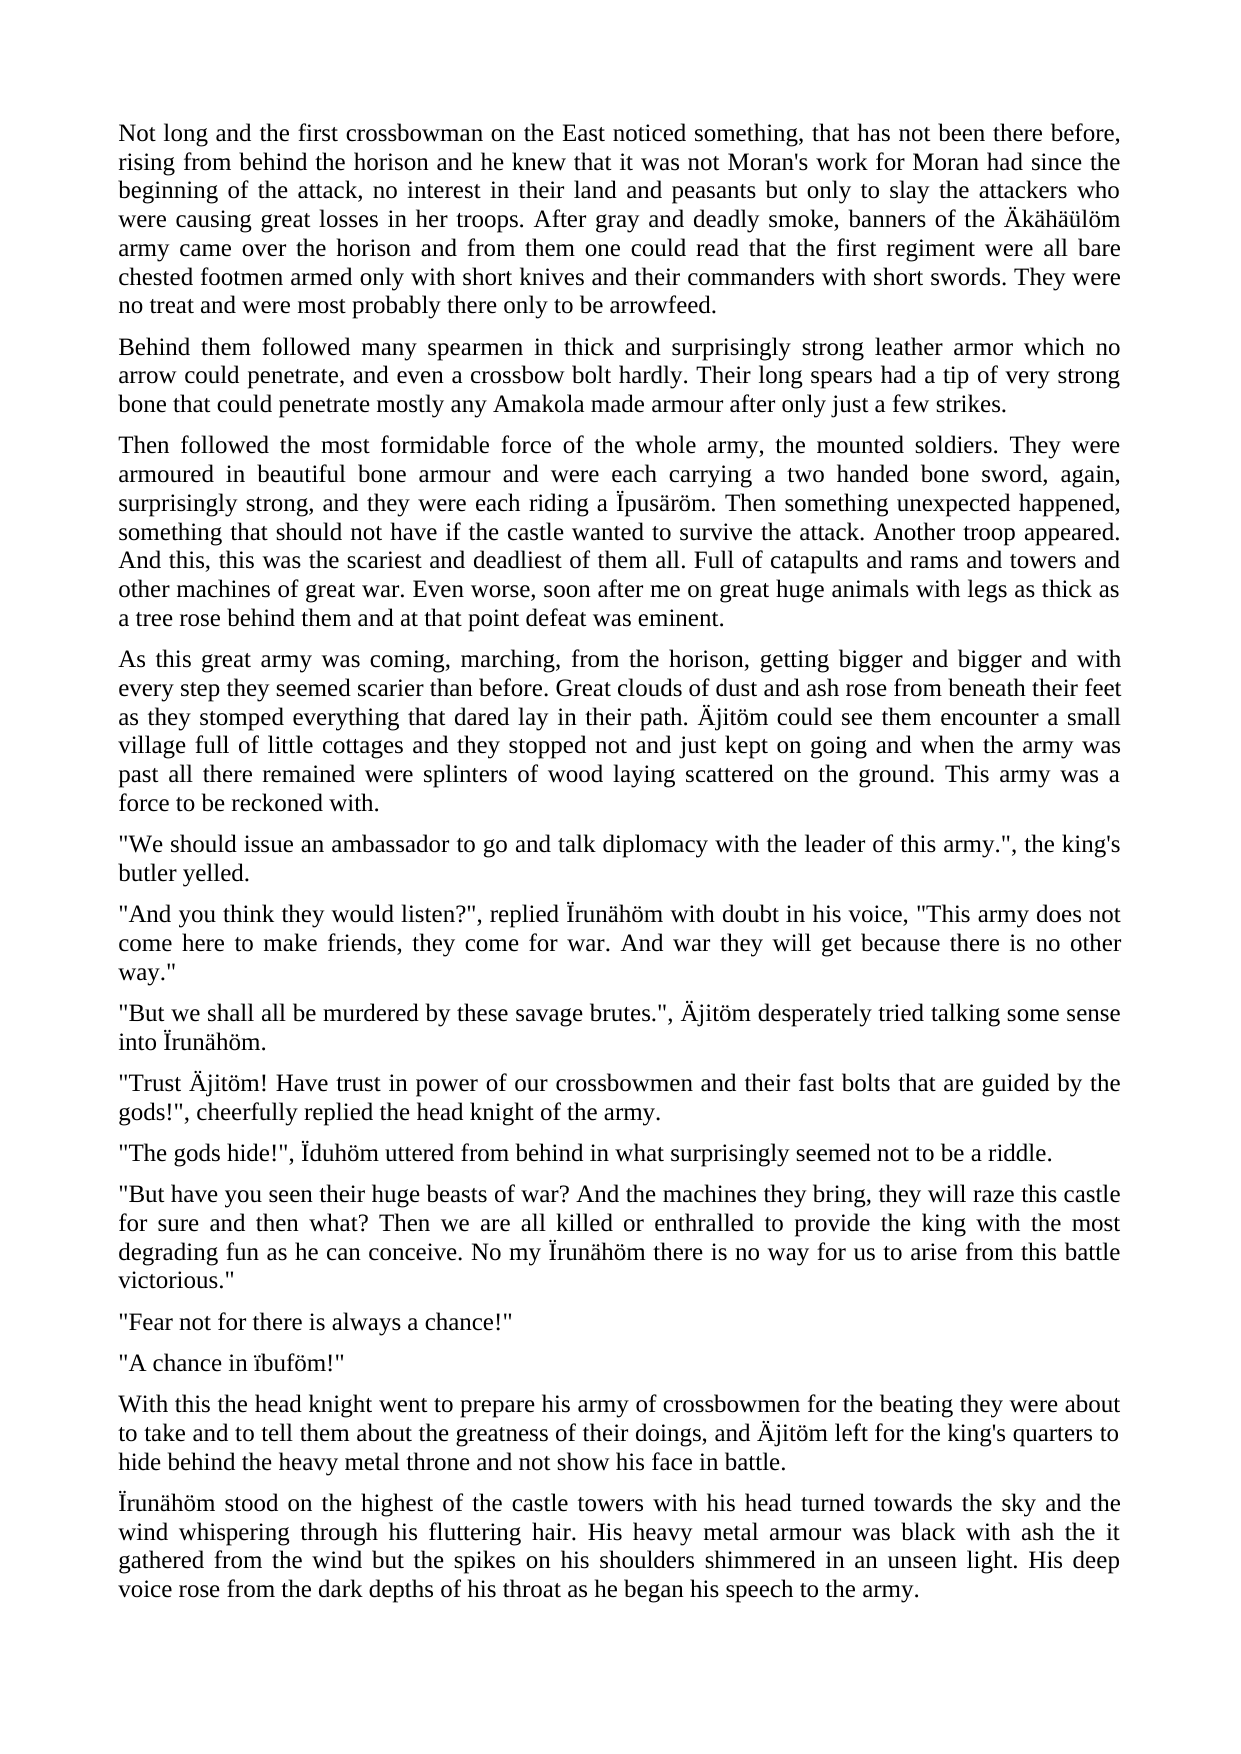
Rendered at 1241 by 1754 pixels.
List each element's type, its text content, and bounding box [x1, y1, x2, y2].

text "But we shall all be murdered by these savage brutes.", Äjitöm desperately tried talking some sense into Ïrunähöm. [118, 998, 1122, 1056]
text Behind them followed many spearmen in thick and surprisingly strong leather armor which no arrow could penetrate, and even a crossbow bolt hardly. Their long spears had a tip of very strong bone that could penetrate mostly any Amakola made armour after only just a few strikes. [118, 332, 1122, 418]
text "And you think they would listen?", replied Ïrunähöm with doubt in his voice, "This army does not come here to make friends, they come for war. And war they will get because there is no other way." [118, 899, 1122, 986]
text As this great army was coming, marching, from the horison, getting bigger and bigger and with every step they seemed scarier than before. Great clouds of dust and ash rose from beneath their feet as they stomped everything that dared lay in their path. Äjitöm could see them encounter a small village full of little cottages and they stopped not and just kept on going and when the army was past all there remained were splinters of wood laying scattered on the ground. This army was a force to be reckoned with. [118, 644, 1122, 817]
text "But have you seen their huge beasts of war? And the machines they bring, they will raze this castle for sure and then what? Then we are all killed or enthralled to provide the king with the most degrading fun as he can conceive. No my Ïrunähöm there is no way for us to arise from this battle victorious." [118, 1179, 1122, 1294]
text Then followed the most formidable force of the whole army, the mounted soldiers. They were armoured in beautiful bone armour and were each carrying a two handed bone sword, again, surprisingly strong, and they were each riding a Ïpusäröm. Then something unexpected happened, something that should not have if the castle wanted to survive the attack. Another troop appeared. And this, this was the scariest and deadliest of them all. Full of catapults and rams and towers and other machines of great war. Even worse, soon after me on great huge animals with legs as thick as a tree rose behind them and at that point defeat was eminent. [118, 431, 1122, 632]
text "A chance in ïbuföm!" [118, 1348, 1122, 1377]
text "The gods hide!", Ïduhöm uttered from behind in what surprisingly seemed not to be a riddle. [118, 1138, 1122, 1167]
text "We should issue an ambassador to go and talk diplomacy with the leader of this army.", the king's butler yelled. [118, 829, 1122, 887]
text Not long and the first crossbowman on the East noticed something, that has not been there before, rising from behind the horison and he knew that it was not Moran's work for Moran had since the beginning of the attack, no interest in their land and peasants but only to slay the attackers who were causing great losses in her troops. After gray and deadly smoke, banners of the Äkähäülöm army came over the horison and from them one could read that the first regiment were all bare chested footmen armed only with short knives and their commanders with short swords. They were no treat and were most probably there only to be arrowfeed. [118, 118, 1122, 319]
text With this the head knight went to prepare his army of crossbowmen for the beating they were about to take and to tell them about the greatness of their doings, and Äjitöm left for the king's quarters to hide behind the heavy metal throne and not show his face in battle. [118, 1389, 1122, 1476]
text "Fear not for there is always a chance!" [118, 1307, 1122, 1336]
text "Trust Äjitöm! Have trust in power of our crossbowmen and their fast bolts that are guided by the gods!", cheerfully replied the head knight of the army. [118, 1068, 1122, 1126]
text Ïrunähöm stood on the highest of the castle towers with his head turned towards the sky and the wind whispering through his fluttering hair. His heavy metal armour was black with ash the it gathered from the wind but the spikes on his shoulders shimmered in an unseen light. His deep voice rose from the dark depths of his throat as he began his speech to the army. [118, 1488, 1122, 1603]
